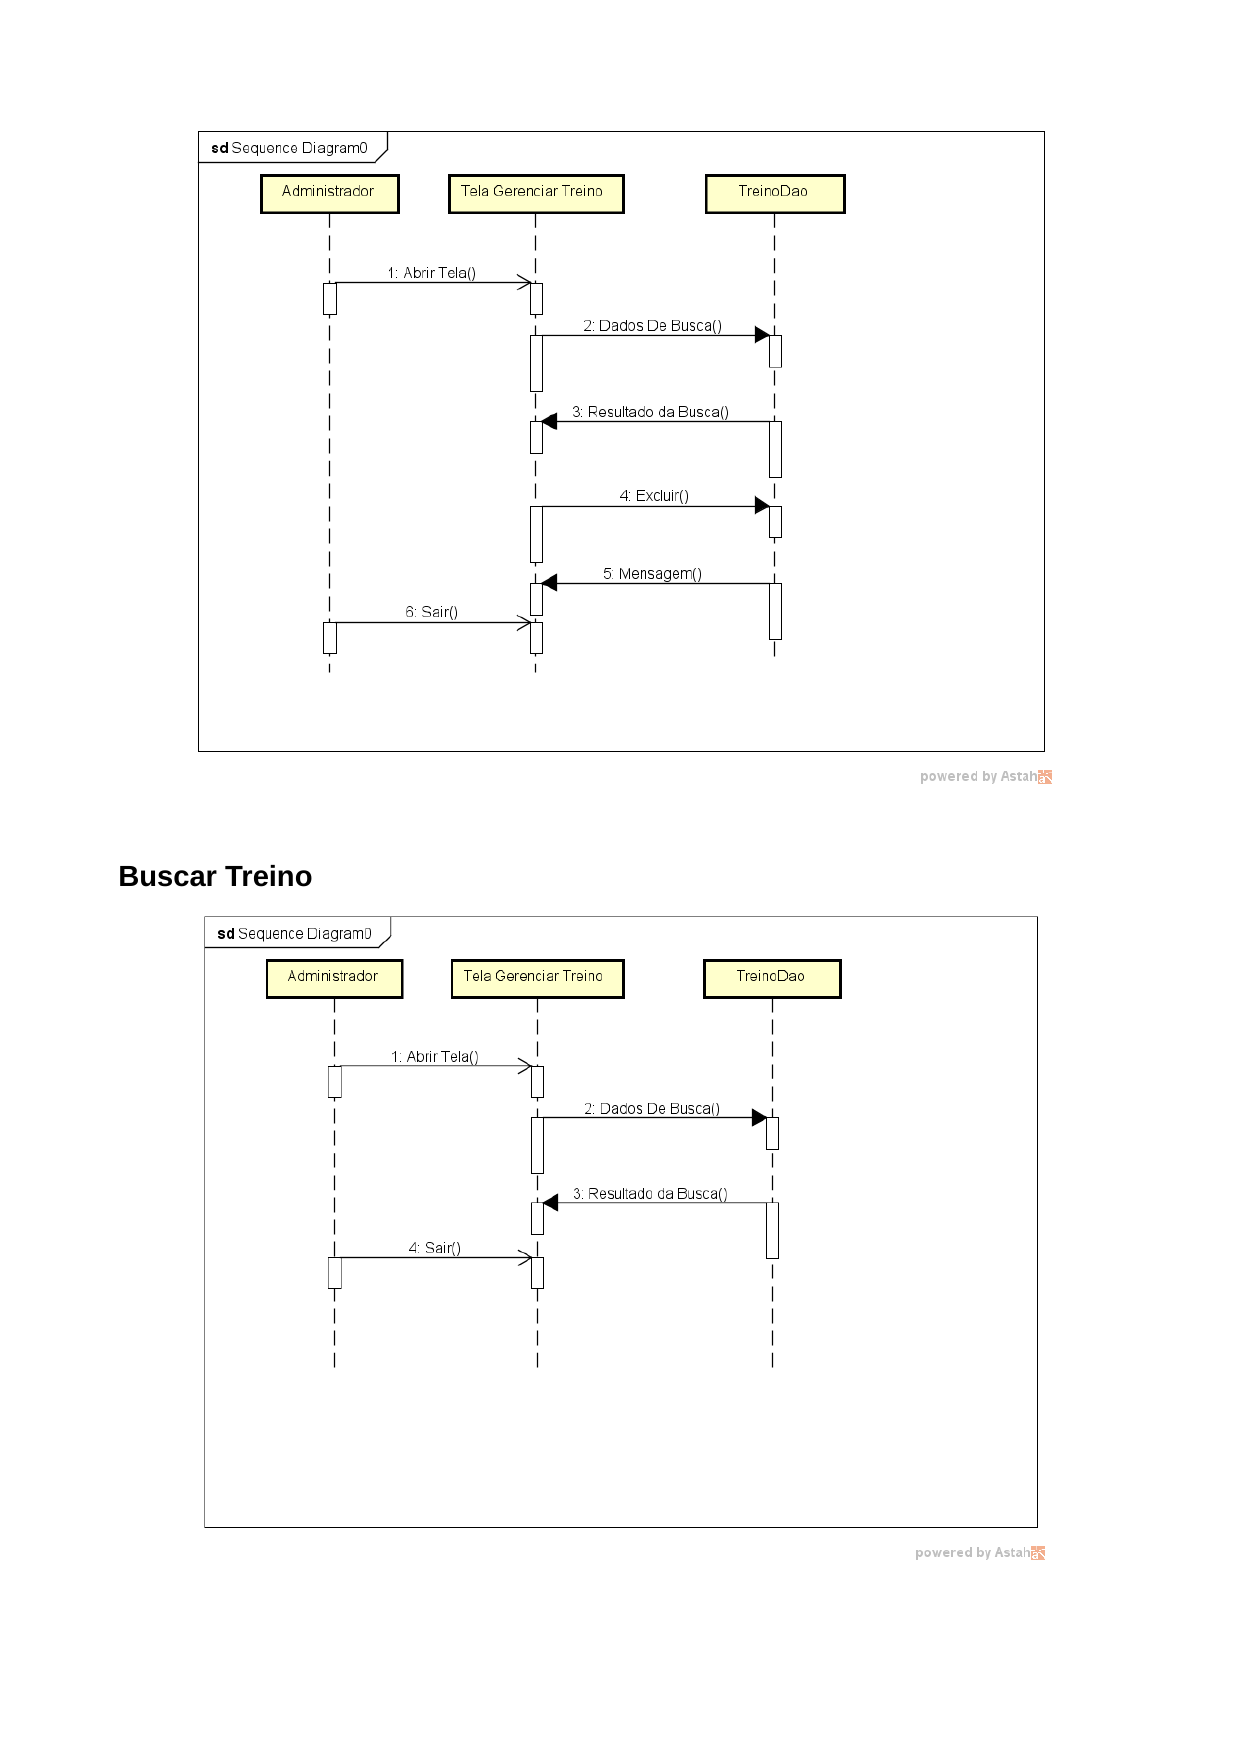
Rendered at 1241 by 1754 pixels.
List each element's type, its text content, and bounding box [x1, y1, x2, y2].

picture [192, 905, 1048, 1564]
subtitle Buscar Treino [118, 859, 1122, 892]
picture [185, 118, 1055, 788]
